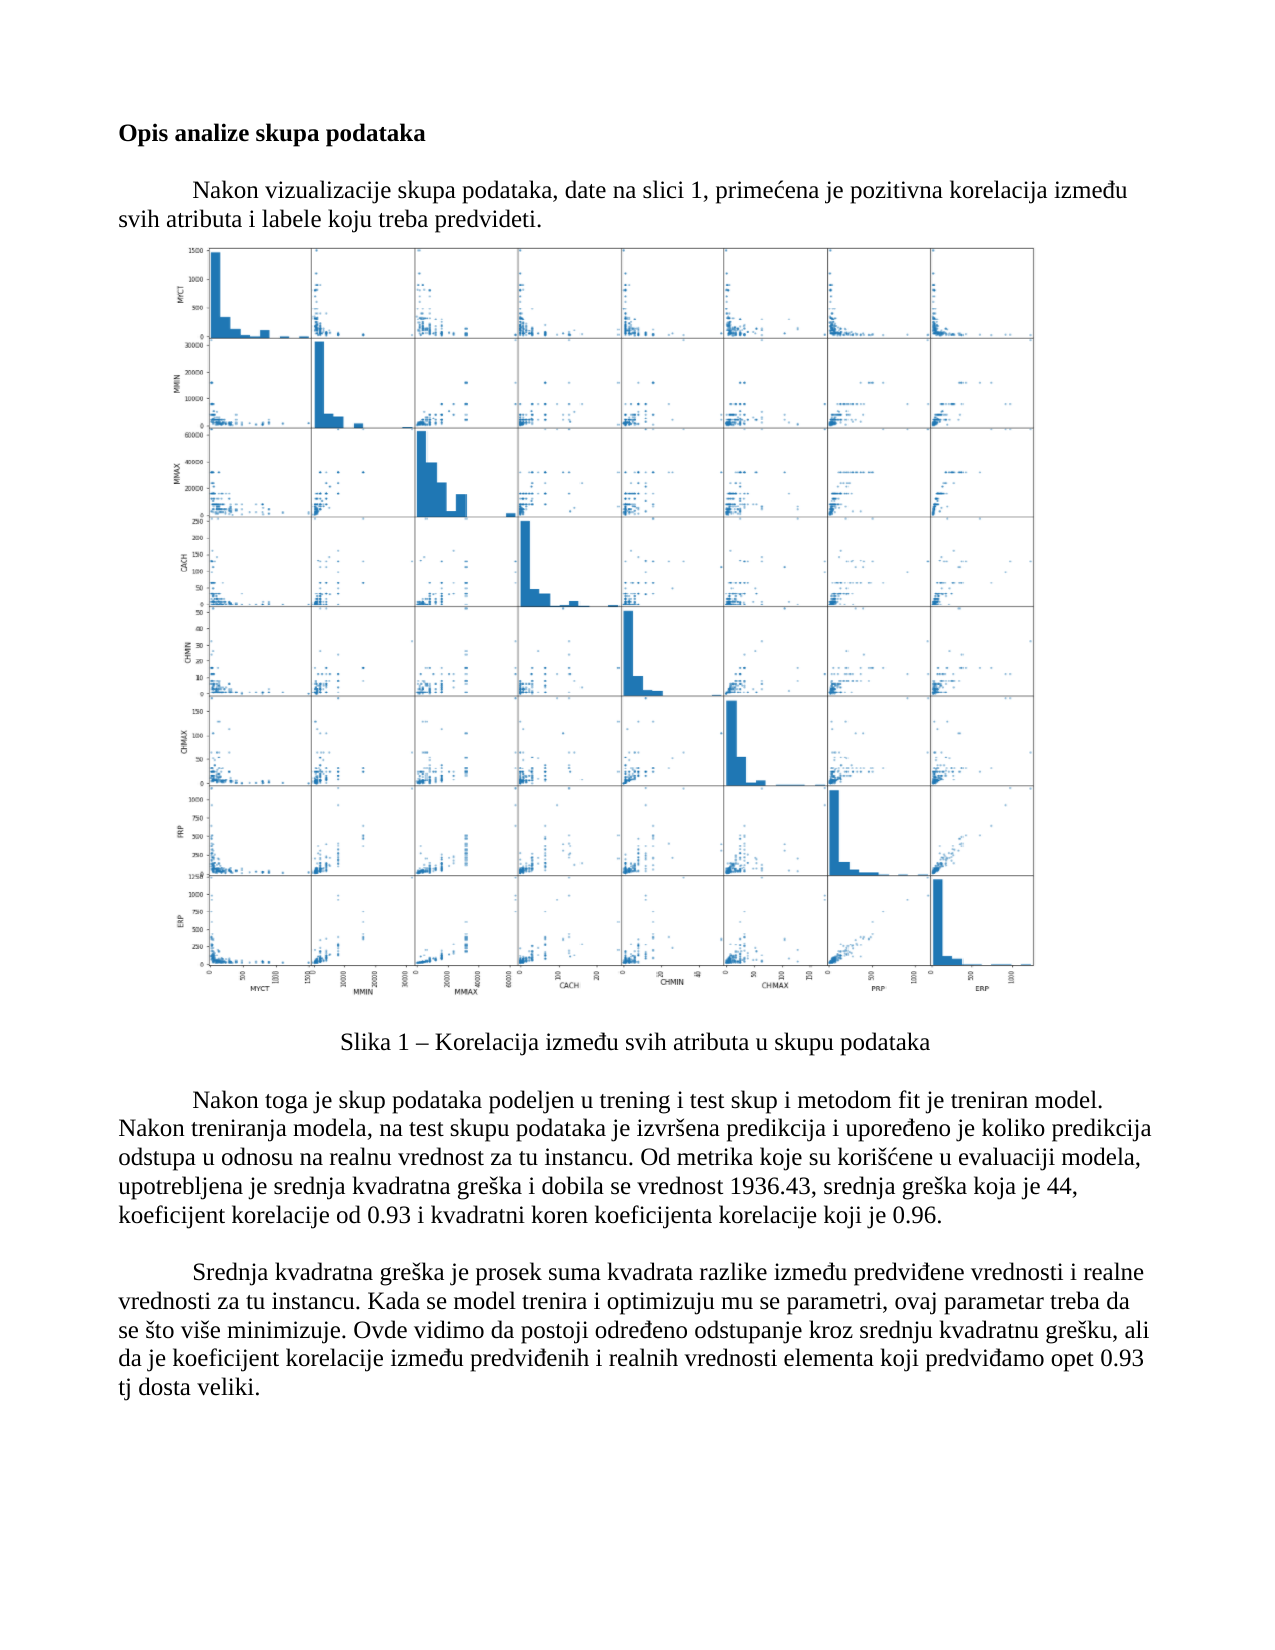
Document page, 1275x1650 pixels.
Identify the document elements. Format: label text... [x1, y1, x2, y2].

text Nakon vizualizacije skupa podataka, date na slici 1, primećena je pozitivna korelacija između svih atributa i labele koju treba predvideti. [118, 176, 1157, 233]
text Srednja kvadratna greška je prosek suma kvadrata razlike između predviđene vrednosti i realne vrednosti za tu instancu. Kada se model trenira i optimizuju mu se parametri, ovaj parametar treba da se što više minimizuje. Ovde vidimo da postoji određeno odstupanje kroz srednju kvadratnu grešku, ali da je koeficijent korelacije između predviđenih i realnih vrednosti elementa koji predviđamo opet 0.93 tj dosta veliki. [118, 1257, 1157, 1401]
text Slika 1 – Korelacija između svih atributa u skupu podataka [118, 1027, 1157, 1056]
text Opis analize skupa podataka [118, 118, 1157, 147]
picture [160, 243, 1040, 999]
text Nakon toga je skup podataka podeljen u trening i test skup i metodom fit je treniran model. Nakon treniranja modela, na test skupu podataka je izvršena predikcija i upoređeno je koliko predikcija odstupa u odnosu na realnu vrednost za tu instancu. Od metrika koje su korišćene u evaluaciji modela, upotrebljena je srednja kvadratna greška i dobila se vrednost 1936.43, srednja greška koja je 44, koeficijent korelacije od 0.93 i kvadratni koren koeficijenta korelacije koji je 0.96. [118, 1085, 1157, 1228]
